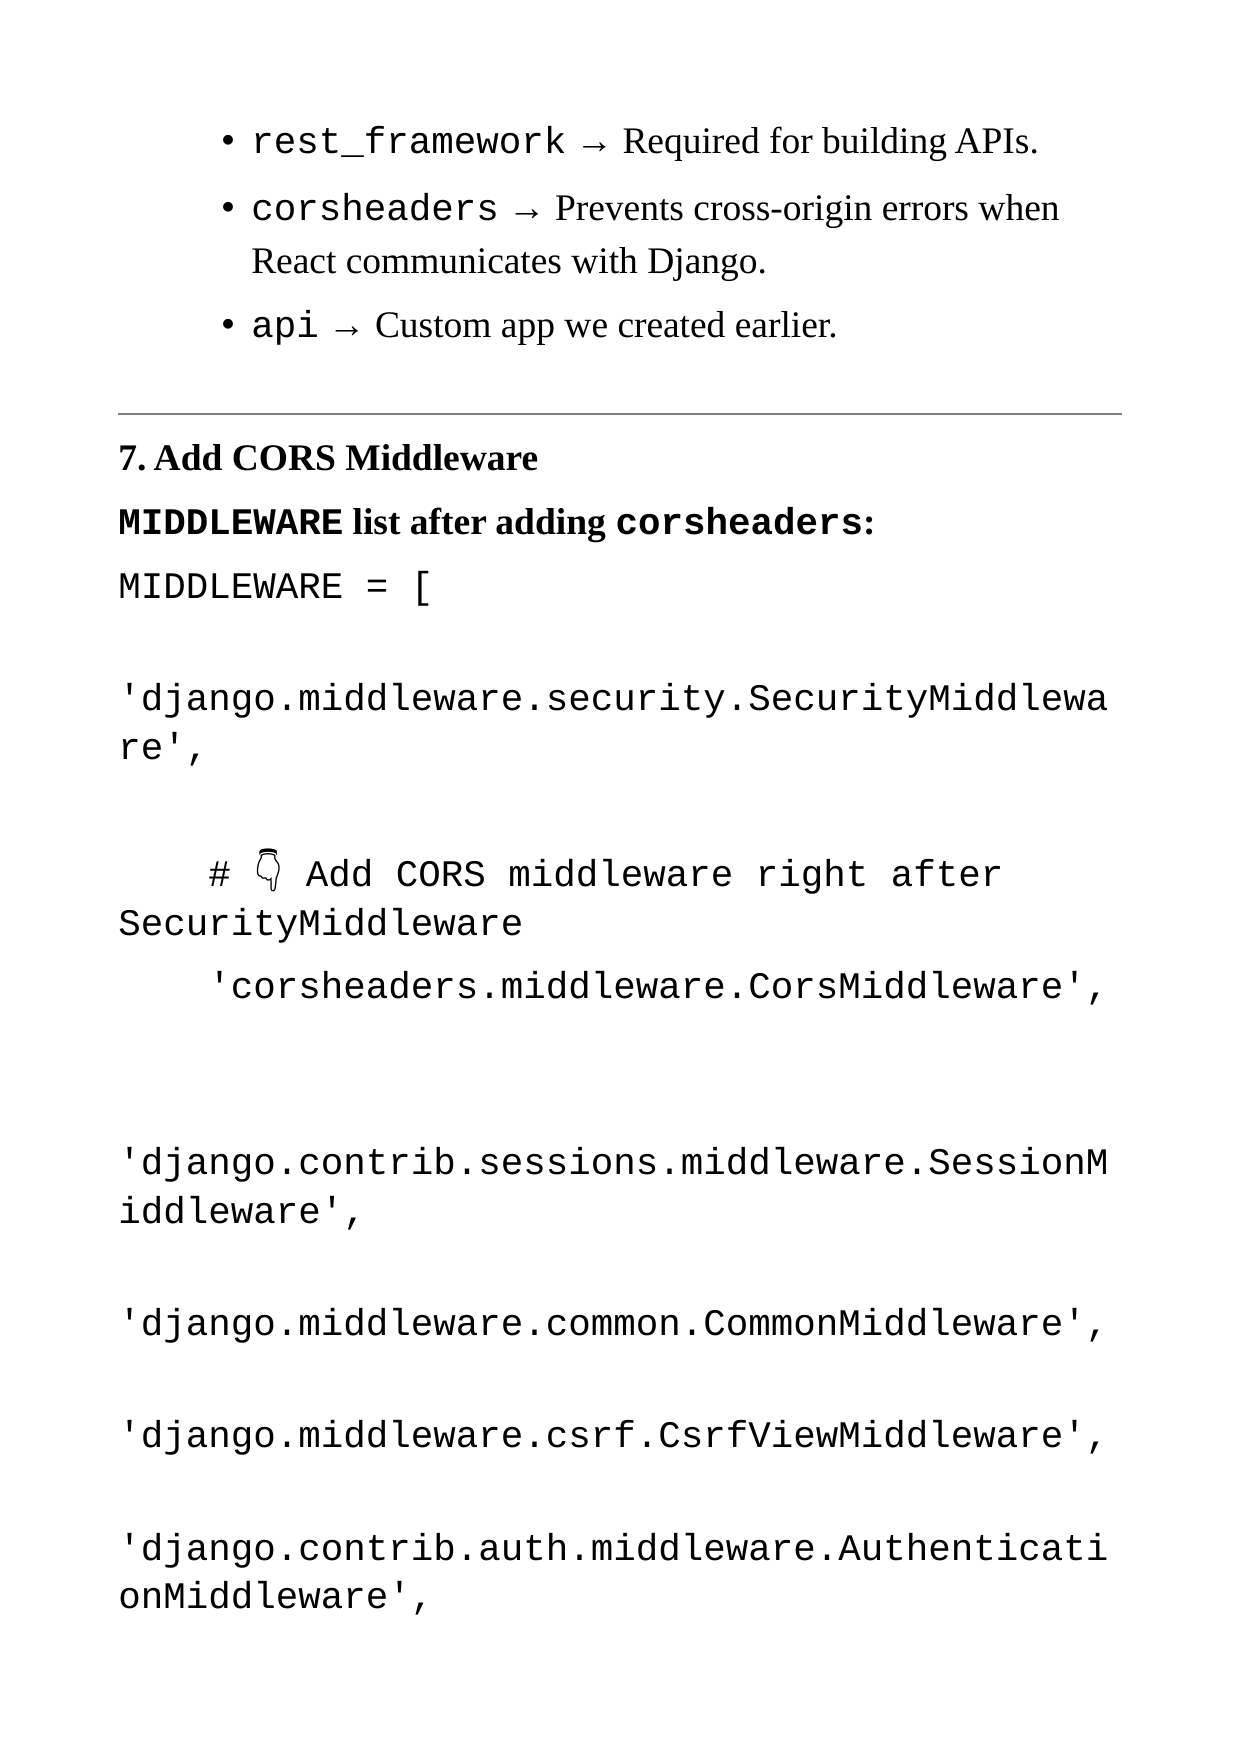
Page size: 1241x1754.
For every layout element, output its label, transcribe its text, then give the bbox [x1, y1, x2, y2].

list api → Custom app we created earlier. [222, 303, 1063, 349]
list corsheaders → Prevents cross-origin errors when React communicates with Django. [222, 186, 1063, 282]
text # 👇 Add CORS middleware right after SecurityMiddleware [118, 855, 1122, 946]
text 'corsheaders.middleware.CorsMiddleware', [118, 967, 1122, 1010]
text 'django.middleware.csrf.CsrfViewMiddleware', [118, 1367, 1122, 1459]
list rest_framework → Required for building APIs. [222, 118, 1063, 164]
text 'django.middleware.security.SecurityMiddleware', [118, 630, 1122, 771]
text MIDDLEWARE = [ [118, 567, 1122, 609]
text 'django.middleware.common.CommonMiddleware', [118, 1255, 1122, 1347]
subtitle 7. Add CORS Middleware [118, 435, 1122, 478]
text 'django.contrib.auth.middleware.AuthenticationMiddleware', [118, 1480, 1122, 1620]
text 'django.contrib.sessions.middleware.SessionMiddleware', [118, 1094, 1122, 1234]
text MIDDLEWARE list after adding corsheaders: [118, 499, 1122, 545]
